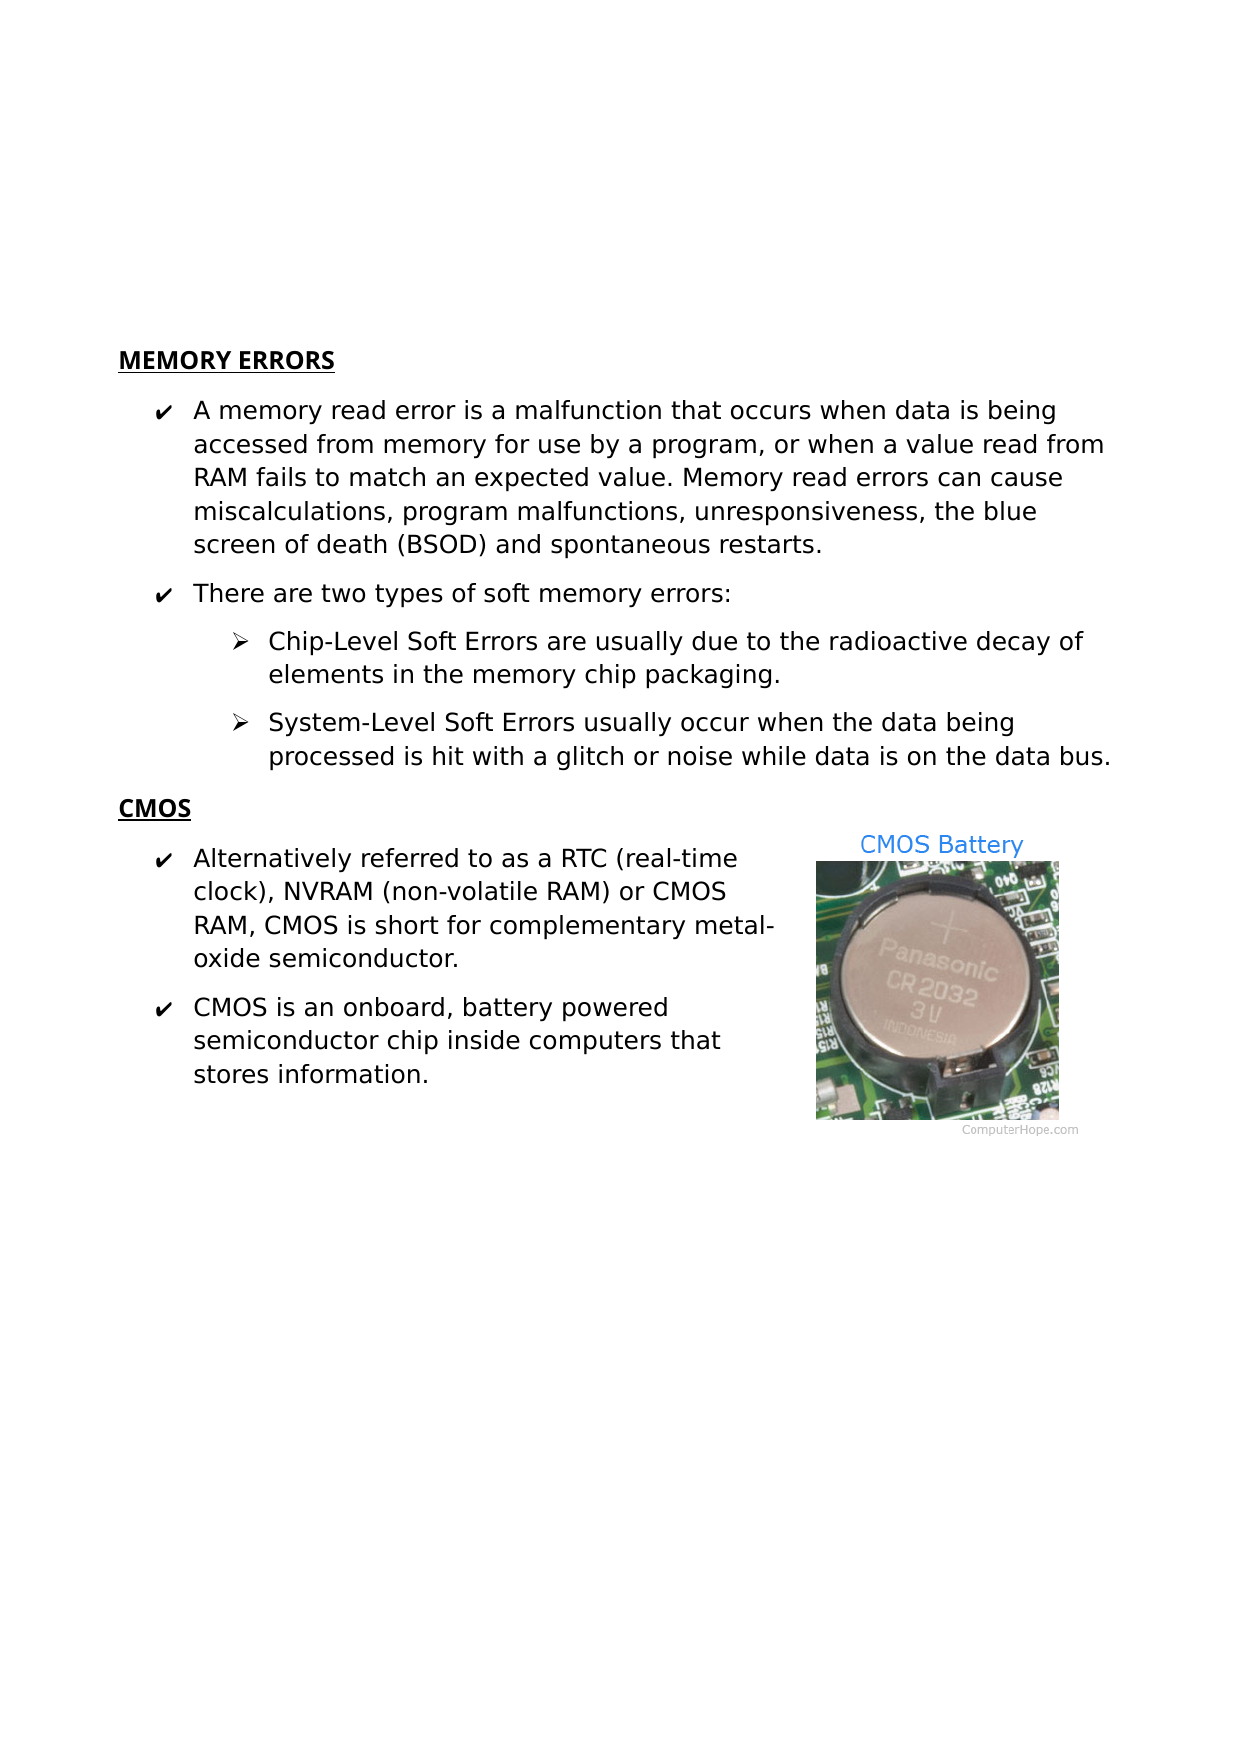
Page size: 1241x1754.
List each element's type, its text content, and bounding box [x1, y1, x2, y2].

list System-Level Soft Errors usually occur when the data being processed is hit with a glitch or noise while data is on the data bus. [231, 709, 1122, 771]
list CMOS is an onboard, battery powered semiconductor chip inside computers that stores information. [156, 993, 792, 1089]
picture [792, 826, 1083, 1138]
list [1083, 993, 1122, 1089]
list A memory read error is a malfunction that occurs when data is being accessed from memory for use by a program, or when a value read from RAM fails to match an expected value. Memory read errors can cause miscalculations, program malfunctions, unresponsiveness, the blue screen of death (BSOD) and spontaneous restarts. [156, 397, 1122, 560]
list Chip-Level Soft Errors are usually due to the radioactive decay of elements in the memory chip packaging. [231, 627, 1122, 690]
list There are two types of soft memory errors: [156, 579, 1122, 608]
text CMOS [118, 790, 1122, 824]
text MEMORY ERRORS [118, 343, 1122, 377]
list [1083, 844, 1122, 974]
list Alternatively referred to as a RTC (real-time clock), NVRAM (non-volatile RAM) or CMOS RAM, CMOS is short for complementary metal-oxide semiconductor. [156, 844, 792, 974]
